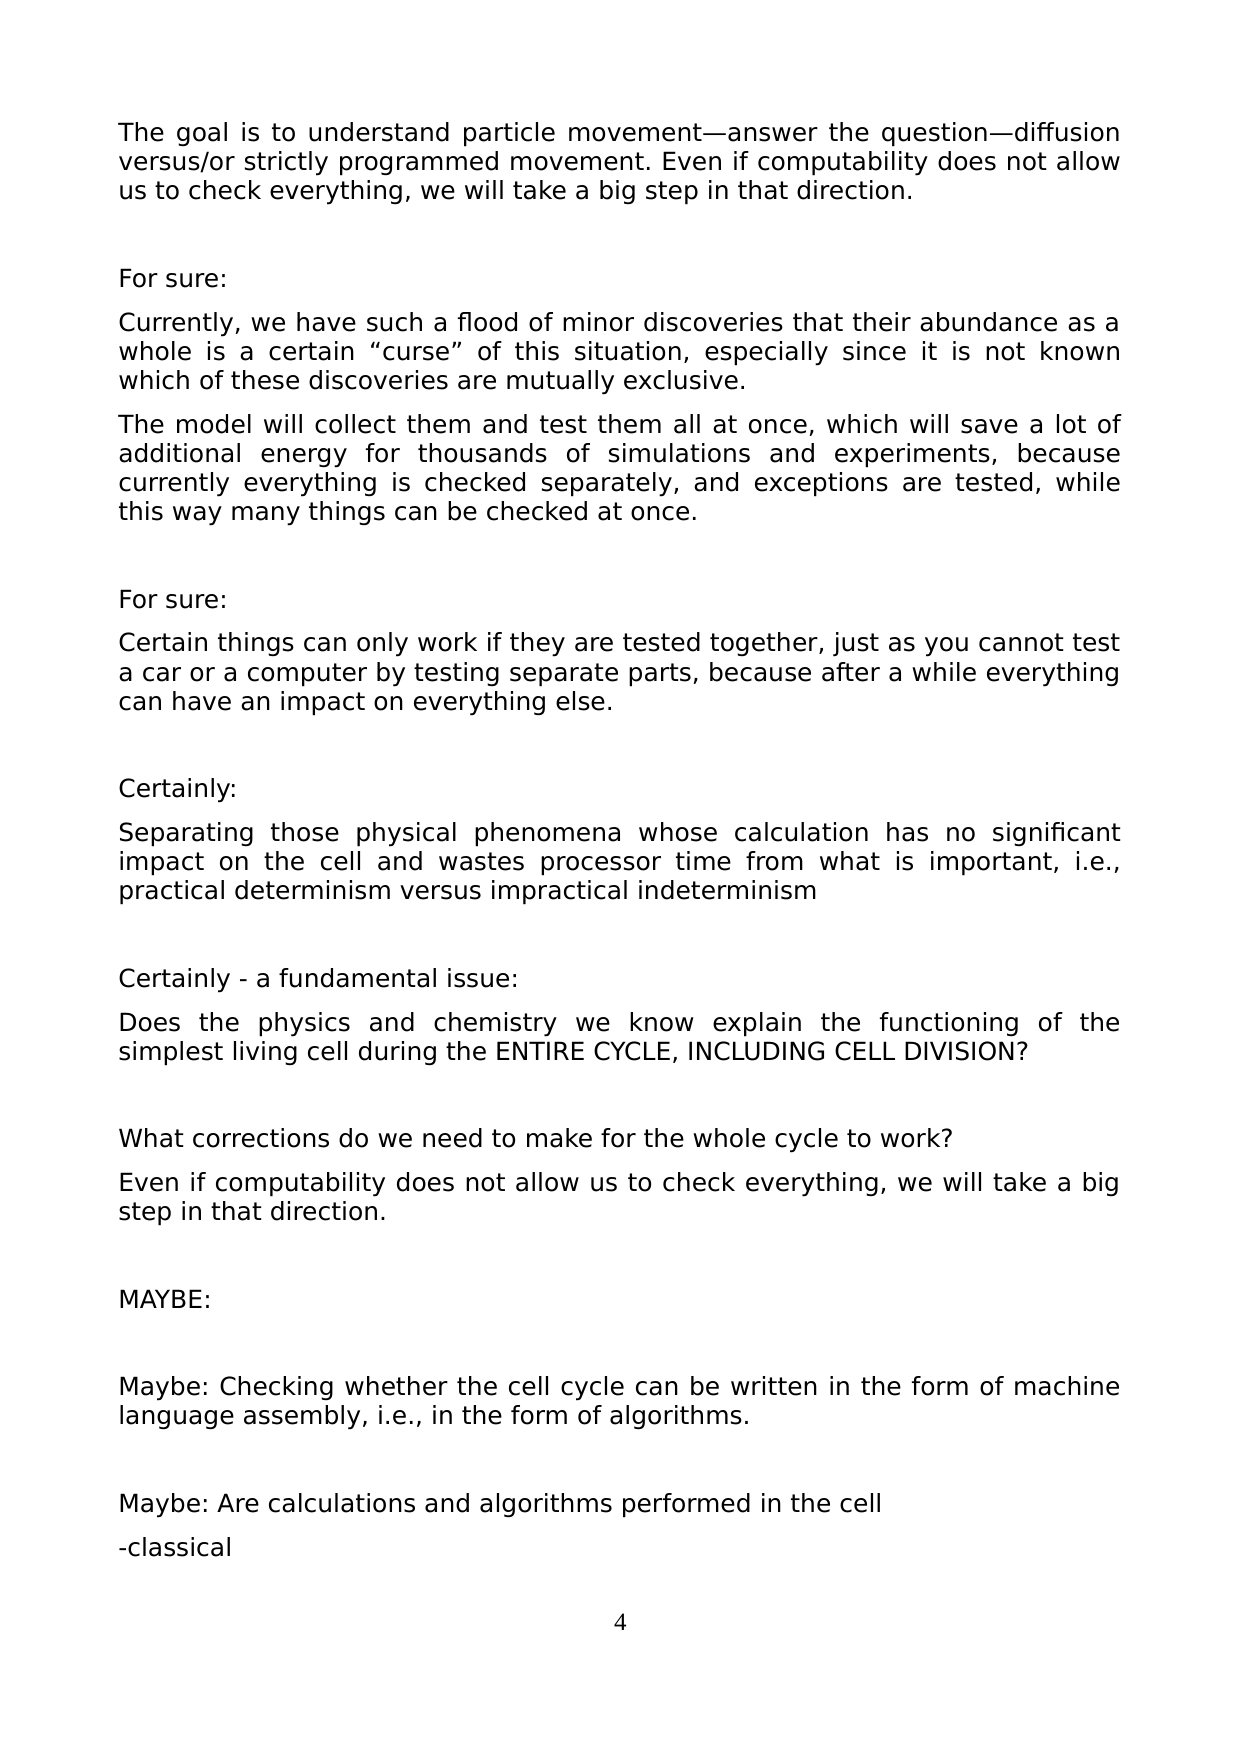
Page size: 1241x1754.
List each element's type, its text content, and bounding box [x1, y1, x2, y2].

text Certainly - a fundamental issue: [118, 964, 1122, 993]
text Maybe: Are calculations and algorithms performed in the cell [118, 1489, 1122, 1518]
text Separating those physical phenomena whose calculation has no significant impact on the cell and wastes processor time from what is important, i.e., practical determinism versus impractical indeterminism [118, 818, 1122, 906]
text Does the physics and chemistry we know explain the functioning of the simplest living cell during the ENTIRE CYCLE, INCLUDING CELL DIVISION? [118, 1008, 1122, 1066]
text Currently, we have such a flood of minor discoveries that their abundance as a whole is a certain “curse” of this situation, especially since it is not known which of these discoveries are mutually exclusive. [118, 308, 1122, 395]
text What corrections do we need to make for the whole cycle to work? [118, 1124, 1122, 1153]
text For sure: [118, 585, 1122, 614]
text Even if computability does not allow us to check everything, we will take a big step in that direction. [118, 1168, 1122, 1226]
text For sure: [118, 264, 1122, 293]
text -classical [118, 1533, 1122, 1562]
text The goal is to understand particle movement—answer the question—diffusion versus/or strictly programmed movement. Even if computability does not allow us to check everything, we will take a big step in that direction. [118, 118, 1122, 206]
text Certain things can only work if they are tested together, just as you cannot test a car or a computer by testing separate parts, because after a while everything can have an impact on everything else. [118, 628, 1122, 716]
text The model will collect them and test them all at once, which will save a lot of additional energy for thousands of simulations and experiments, because currently everything is checked separately, and exceptions are tested, while this way many things can be checked at once. [118, 410, 1122, 526]
text Certainly: [118, 774, 1122, 803]
text MAYBE: [118, 1285, 1122, 1314]
text Maybe: Checking whether the cell cycle can be written in the form of machine language assembly, i.e., in the form of algorithms. [118, 1372, 1122, 1431]
